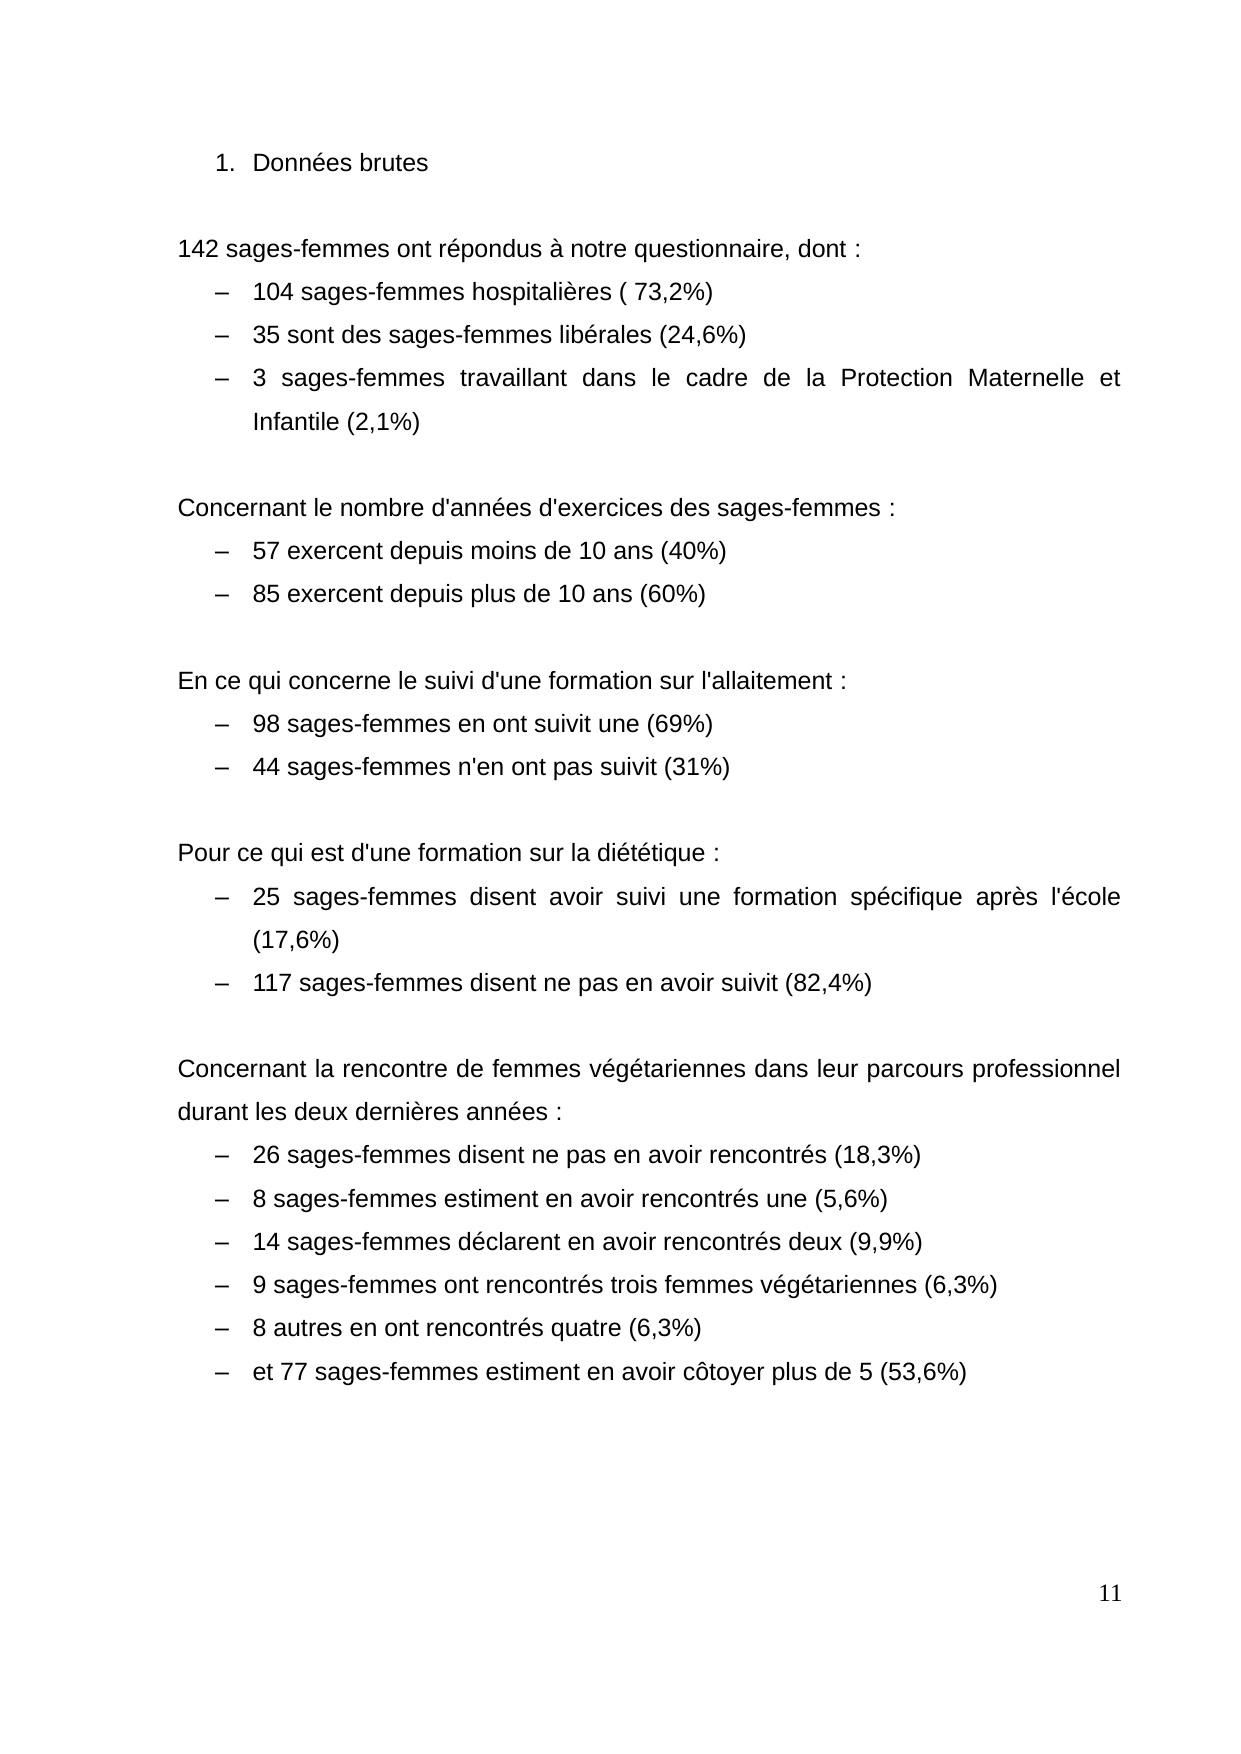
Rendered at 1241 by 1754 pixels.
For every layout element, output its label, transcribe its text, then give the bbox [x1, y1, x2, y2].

text Concernant la rencontre de femmes végétariennes dans leur parcours professionnel durant les deux dernières années : [177, 1054, 1122, 1126]
list 14 sages-femmes déclarent en avoir rencontrés deux (9,9%) [215, 1227, 1122, 1256]
text En ce qui concerne le suivi d'une formation sur l'allaitement : [177, 666, 1122, 694]
list 44 sages-femmes n'en ont pas suivit (31%) [215, 752, 1122, 781]
list 8 autres en ont rencontrés quatre (6,3%) [215, 1313, 1122, 1342]
list et 77 sages-femmes estiment en avoir côtoyer plus de 5 (53,6%) [215, 1357, 1122, 1385]
text 142 sages-femmes ont répondus à notre questionnaire, dont : [177, 234, 1122, 263]
list 26 sages-femmes disent ne pas en avoir rencontrés (18,3%) [215, 1140, 1122, 1169]
list 117 sages-femmes disent ne pas en avoir suivit (82,4%) [215, 968, 1122, 997]
list Données brutes [215, 148, 1122, 176]
text Concernant le nombre d'années d'exercices des sages-femmes : [177, 493, 1122, 522]
list 98 sages-femmes en ont suivit une (69%) [215, 709, 1122, 738]
list 35 sont des sages-femmes libérales (24,6%) [215, 320, 1122, 349]
list 85 exercent depuis plus de 10 ans (60%) [215, 579, 1122, 608]
list 57 exercent depuis moins de 10 ans (40%) [215, 536, 1122, 565]
list 104 sages-femmes hospitalières ( 73,2%) [215, 277, 1122, 306]
text Pour ce qui est d'une formation sur la diététique : [177, 838, 1122, 867]
list 3 sages-femmes travaillant dans le cadre de la Protection Maternelle et Infantile (2,1%) [215, 363, 1122, 435]
list 8 sages-femmes estiment en avoir rencontrés une (5,6%) [215, 1184, 1122, 1212]
list 9 sages-femmes ont rencontrés trois femmes végétariennes (6,3%) [215, 1270, 1122, 1299]
list 25 sages-femmes disent avoir suivi une formation spécifique après l'école (17,6%) [215, 881, 1122, 953]
